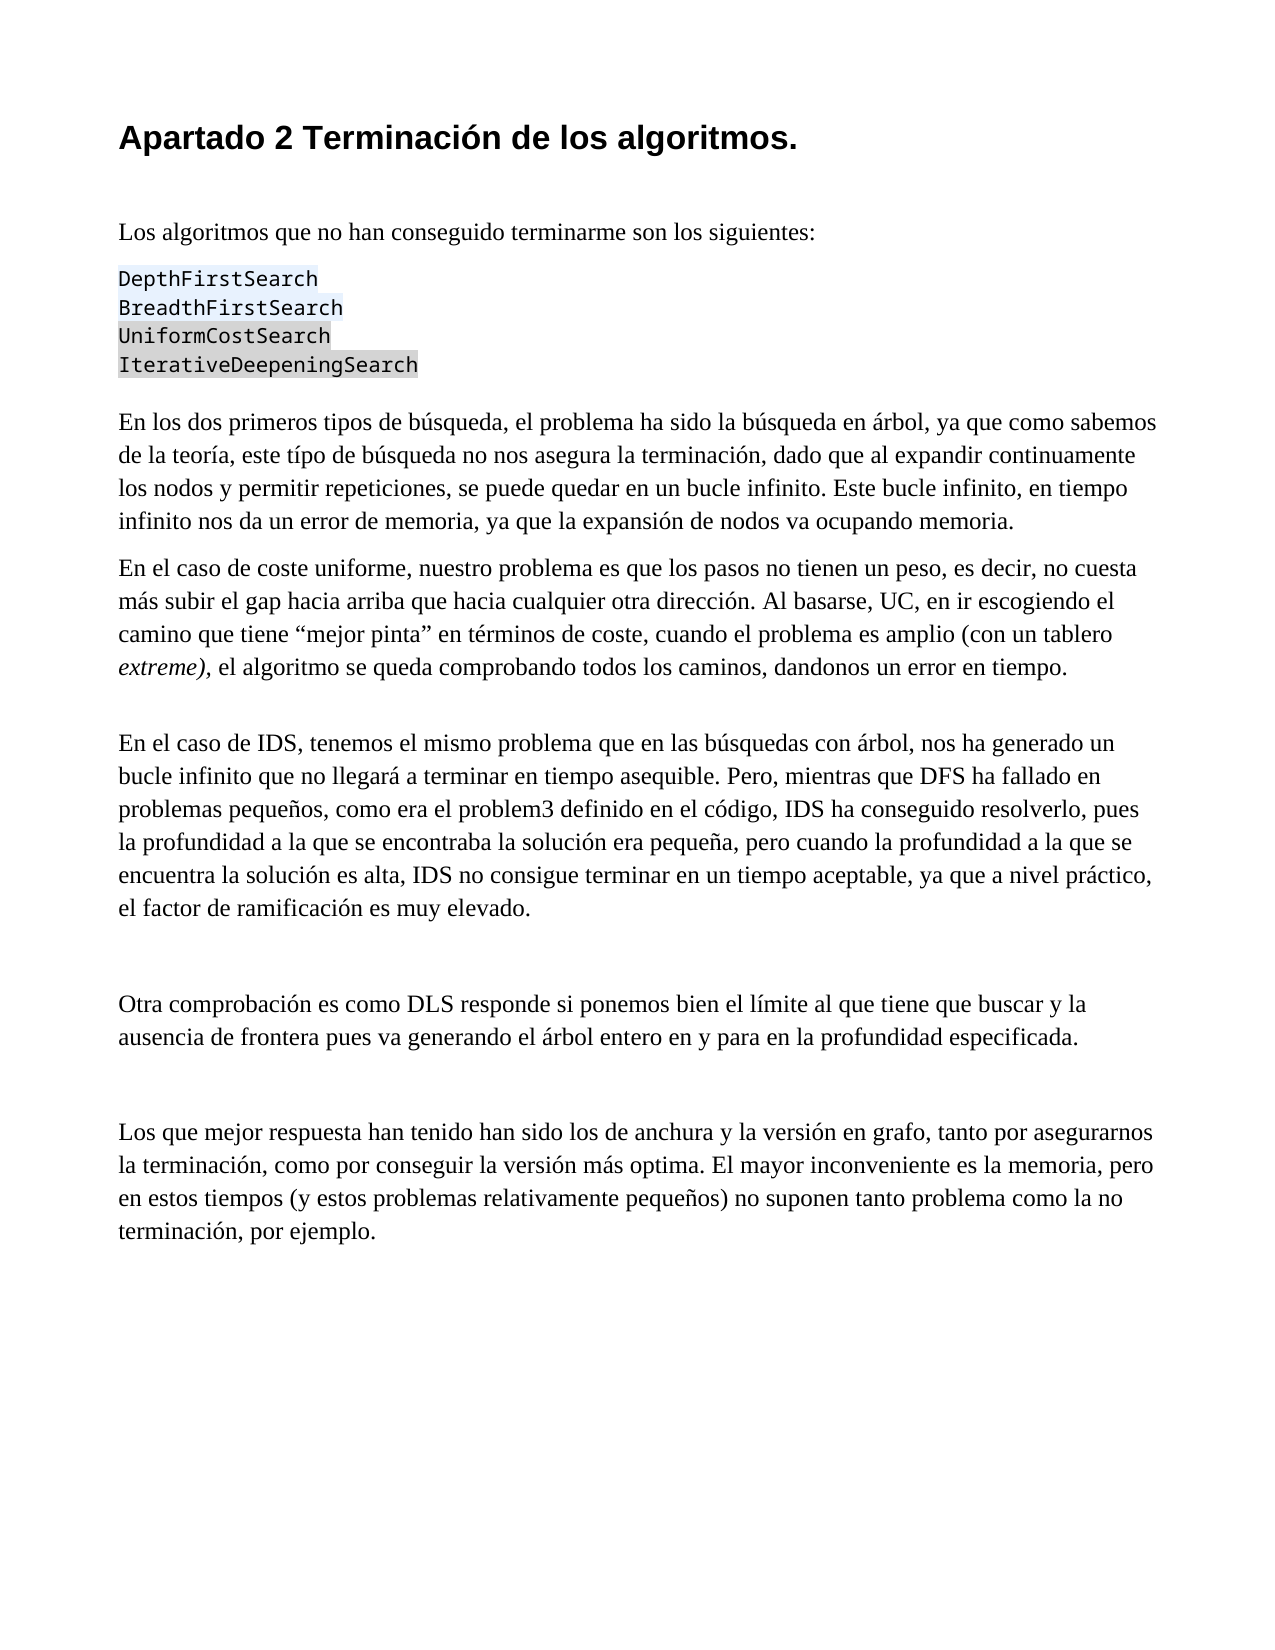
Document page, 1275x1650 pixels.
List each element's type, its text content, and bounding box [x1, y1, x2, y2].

text DepthFirstSearch [118, 264, 1157, 293]
text UniformCostSearch [118, 321, 1157, 350]
text IterativeDeepeningSearch [118, 350, 1157, 378]
subtitle Apartado 2 Terminación de los algoritmos. [118, 118, 1157, 157]
text En el caso de IDS, tenemos el mismo problema que en las búsquedas con árbol, nos ha generado un bucle infinito que no llegará a terminar en tiempo asequible. Pero, mientras que DFS ha fallado en problemas pequeños, como era el problem3 definido en el código, IDS ha conseguido resolverlo, pues la profundidad a la que se encontraba la solución era pequeña, pero cuando la profundidad a la que se encuentra la solución es alta, IDS no consigue terminar en un tiempo aceptable, ya que a nivel práctico, el factor de ramificación es muy elevado. [118, 728, 1157, 922]
text Otra comprobación es como DLS responde si ponemos bien el límite al que tiene que buscar y la ausencia de frontera pues va generando el árbol entero en y para en la profundidad especificada. [118, 989, 1157, 1051]
text En el caso de coste uniforme, nuestro problema es que los pasos no tienen un peso, es decir, no cuesta más subir el gap hacia arriba que hacia cualquier otra dirección. Al basarse, UC, en ir escogiendo el camino que tiene “mejor pinta” en términos de coste, cuando el problema es amplio (con un tablero extreme), el algoritmo se queda comprobando todos los caminos, dandonos un error en tiempo. [118, 553, 1157, 681]
text BreadthFirstSearch [118, 293, 1157, 321]
text Los algoritmos que no han conseguido terminarme son los siguientes: [118, 217, 1157, 246]
text Los que mejor respuesta han tenido han sido los de anchura y la versión en grafo, tanto por asegurarnos la terminación, como por conseguir la versión más optima. El mayor inconveniente es la memoria, pero en estos tiempos (y estos problemas relativamente pequeños) no suponen tanto problema como la no terminación, por ejemplo. [118, 1117, 1157, 1245]
text En los dos primeros tipos de búsqueda, el problema ha sido la búsqueda en árbol, ya que como sabemos de la teoría, este típo de búsqueda no nos asegura la terminación, dado que al expandir continuamente los nodos y permitir repeticiones, se puede quedar en un bucle infinito. Este bucle infinito, en tiempo infinito nos da un error de memoria, ya que la expansión de nodos va ocupando memoria. [118, 407, 1157, 534]
